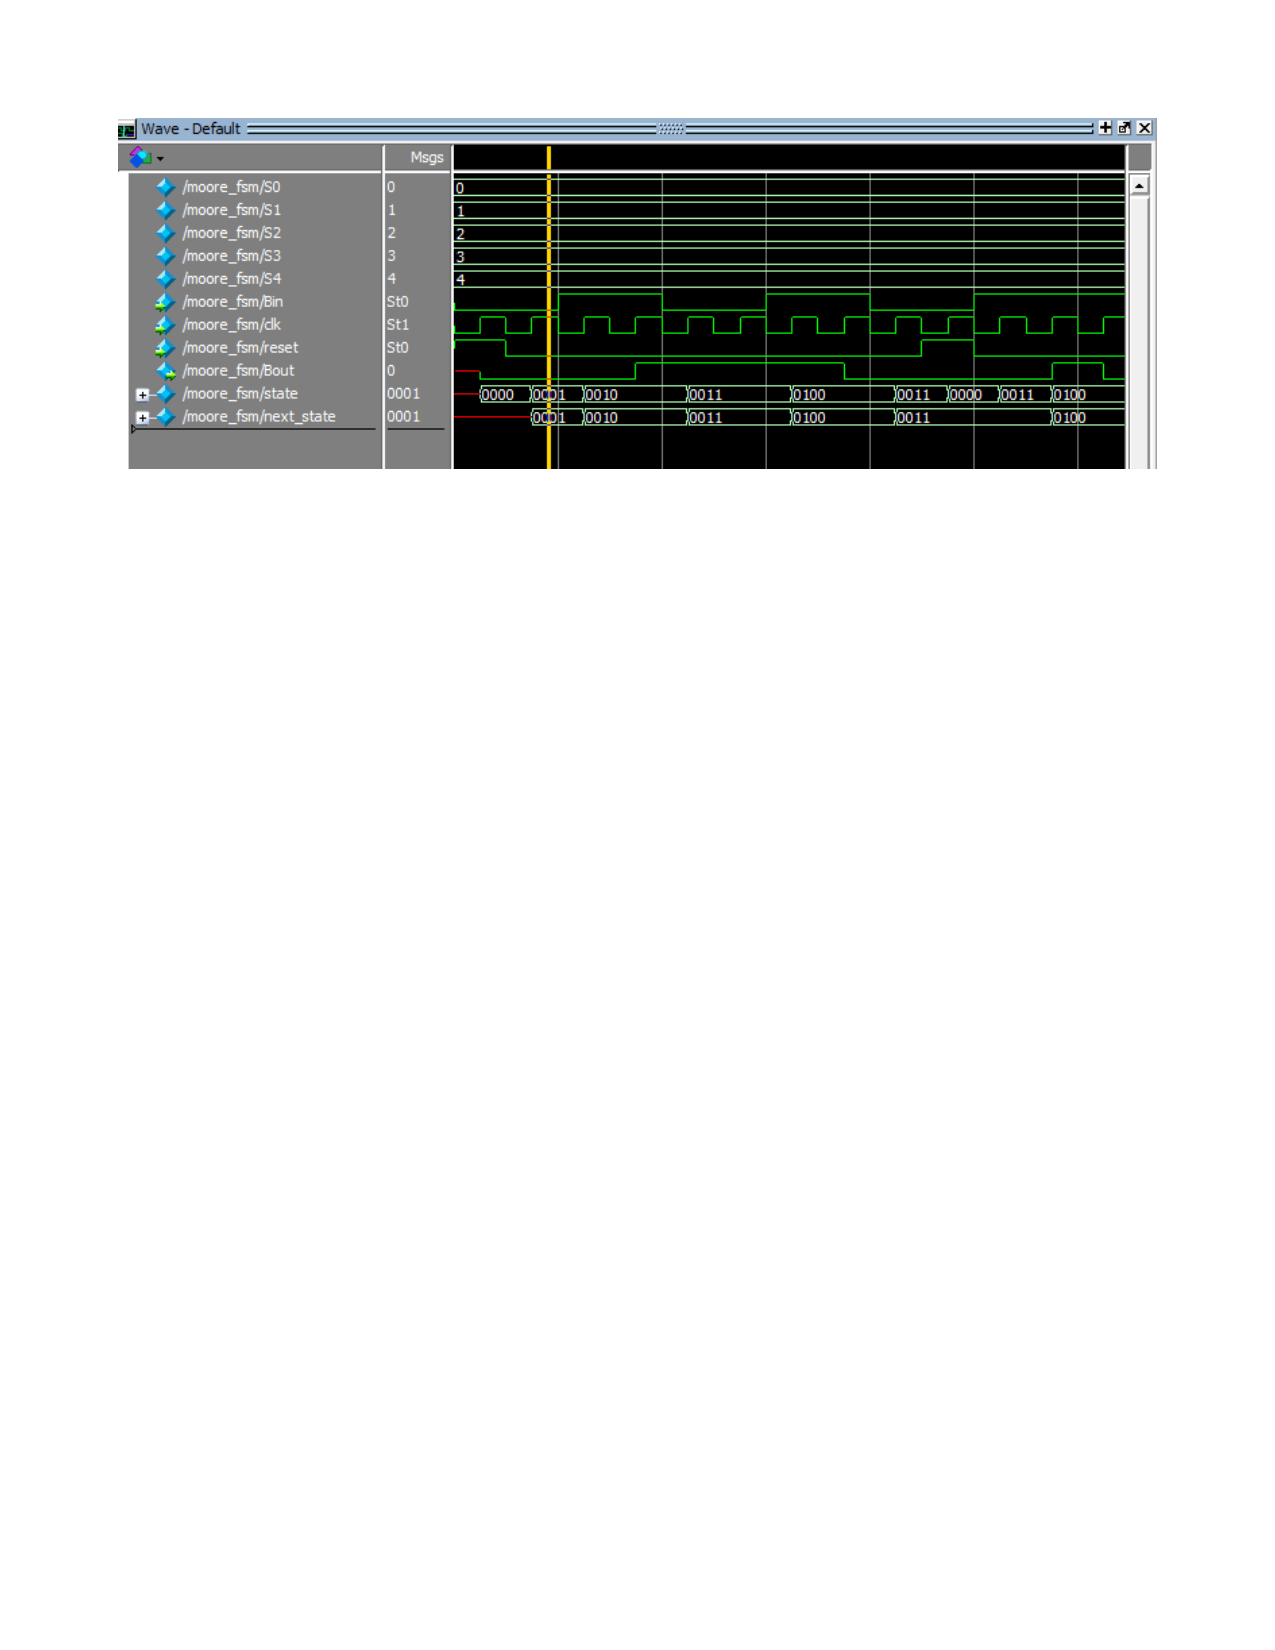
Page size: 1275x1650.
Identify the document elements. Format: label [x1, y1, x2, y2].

picture [118, 118, 1157, 469]
